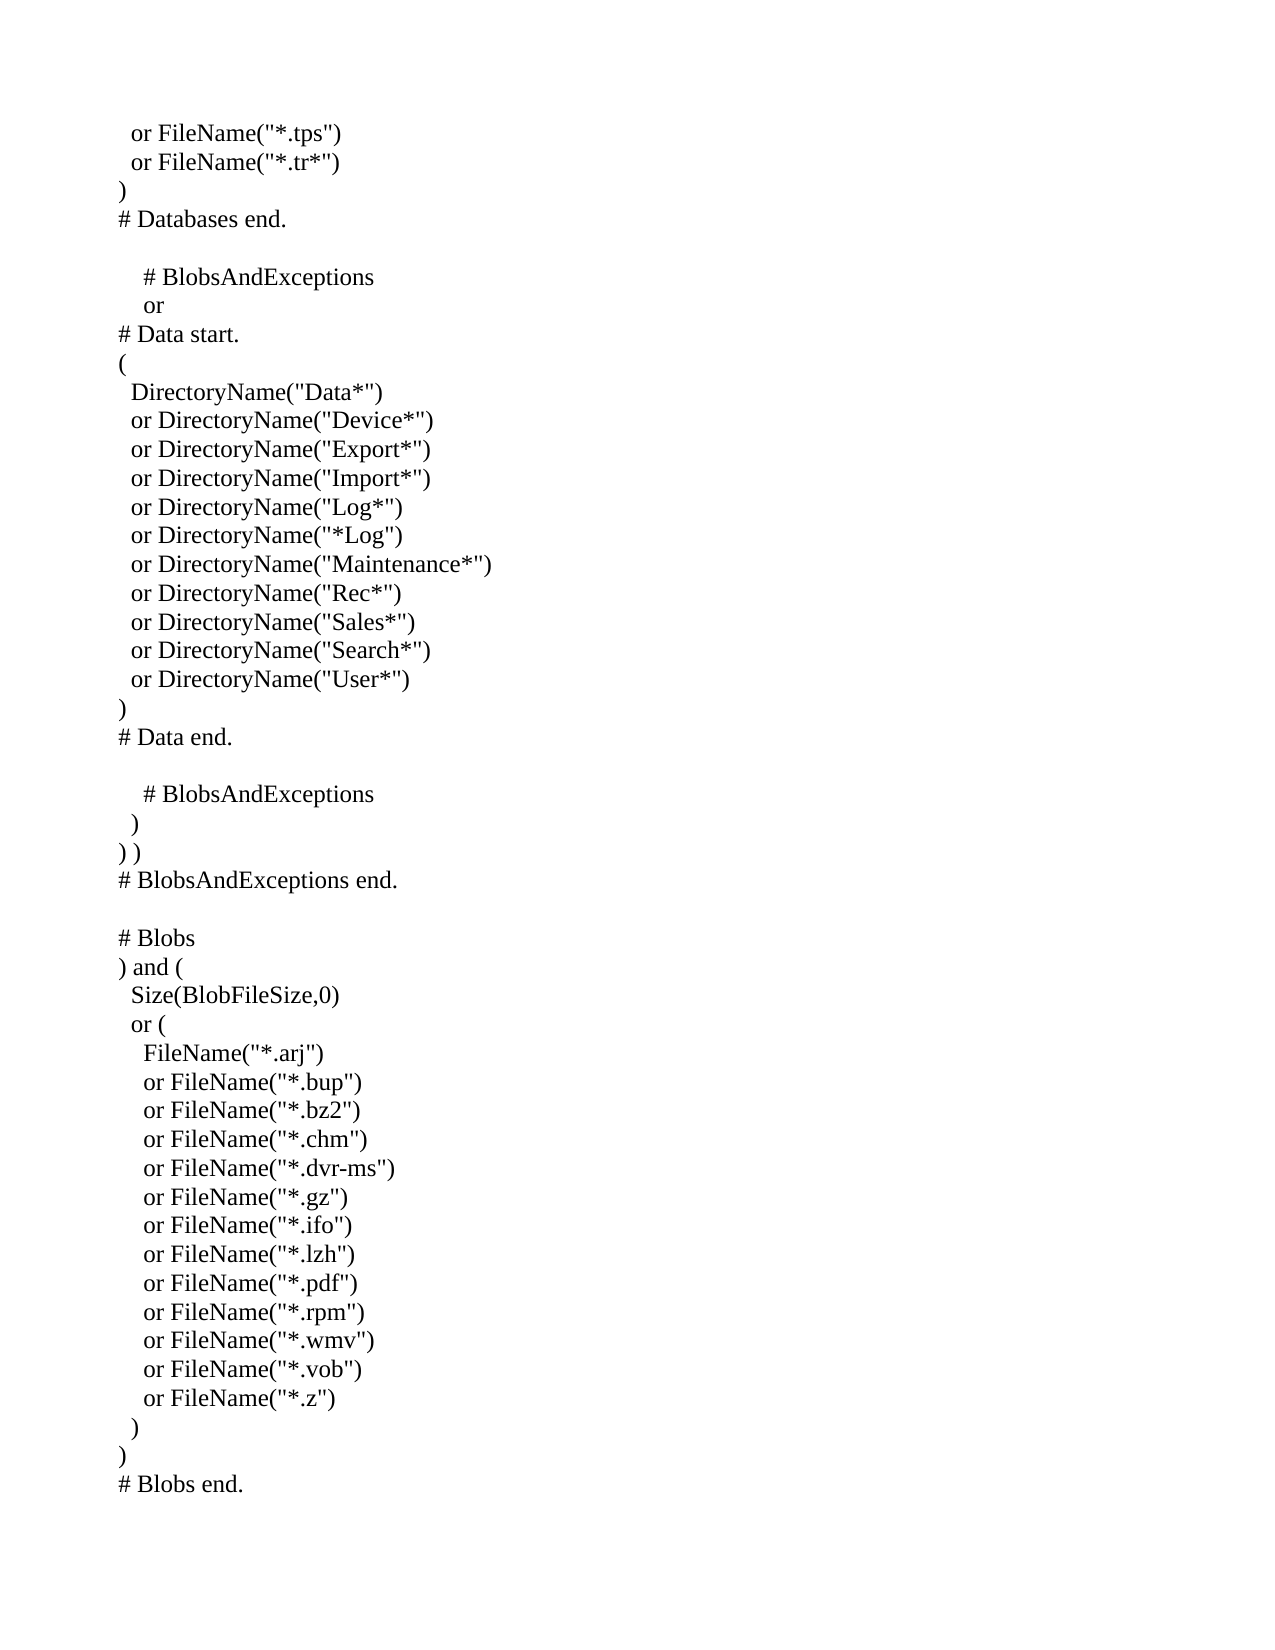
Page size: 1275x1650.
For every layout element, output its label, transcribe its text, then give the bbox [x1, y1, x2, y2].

text or DirectoryName("Maintenance*") [118, 549, 1157, 578]
text ) [118, 1412, 1157, 1441]
text ) [118, 1441, 1157, 1469]
text or DirectoryName("Device*") [118, 406, 1157, 434]
text FileName("*.arj") [118, 1038, 1157, 1067]
text ) ) [118, 837, 1157, 866]
text or FileName("*.tps") [118, 118, 1157, 147]
text or DirectoryName("User*") [118, 664, 1157, 693]
text or FileName("*.rpm") [118, 1297, 1157, 1326]
text ) [118, 176, 1157, 204]
text or ( [118, 1009, 1157, 1038]
text # Blobs end. [118, 1469, 1157, 1498]
text or FileName("*.tr*") [118, 147, 1157, 176]
text # Data start. [118, 319, 1157, 348]
text or DirectoryName("Search*") [118, 636, 1157, 664]
text or DirectoryName("Log*") [118, 492, 1157, 521]
text or DirectoryName("Rec*") [118, 578, 1157, 607]
text # Data end. [118, 722, 1157, 751]
text # Blobs [118, 923, 1157, 952]
text or FileName("*.vob") [118, 1354, 1157, 1383]
text Size(BlobFileSize,0) [118, 981, 1157, 1009]
text ) and ( [118, 952, 1157, 981]
text or FileName("*.ifo") [118, 1211, 1157, 1239]
text or FileName("*.dvr-ms") [118, 1153, 1157, 1182]
text ( [118, 348, 1157, 377]
text or FileName("*.lzh") [118, 1239, 1157, 1268]
text or DirectoryName("Sales*") [118, 607, 1157, 636]
text or FileName("*.bz2") [118, 1096, 1157, 1124]
text or FileName("*.pdf") [118, 1268, 1157, 1297]
text # Databases end. [118, 204, 1157, 233]
text # BlobsAndExceptions [118, 779, 1157, 808]
text or DirectoryName("Export*") [118, 434, 1157, 463]
text # BlobsAndExceptions end. [118, 866, 1157, 894]
text ) [118, 693, 1157, 722]
text or DirectoryName("Import*") [118, 463, 1157, 492]
text # BlobsAndExceptions [118, 262, 1157, 291]
text DirectoryName("Data*") [118, 377, 1157, 406]
text or [118, 291, 1157, 319]
text or FileName("*.z") [118, 1383, 1157, 1412]
text or FileName("*.gz") [118, 1182, 1157, 1211]
text or FileName("*.bup") [118, 1067, 1157, 1096]
text ) [118, 808, 1157, 837]
text or FileName("*.chm") [118, 1124, 1157, 1153]
text or FileName("*.wmv") [118, 1326, 1157, 1354]
text or DirectoryName("*Log") [118, 521, 1157, 549]
